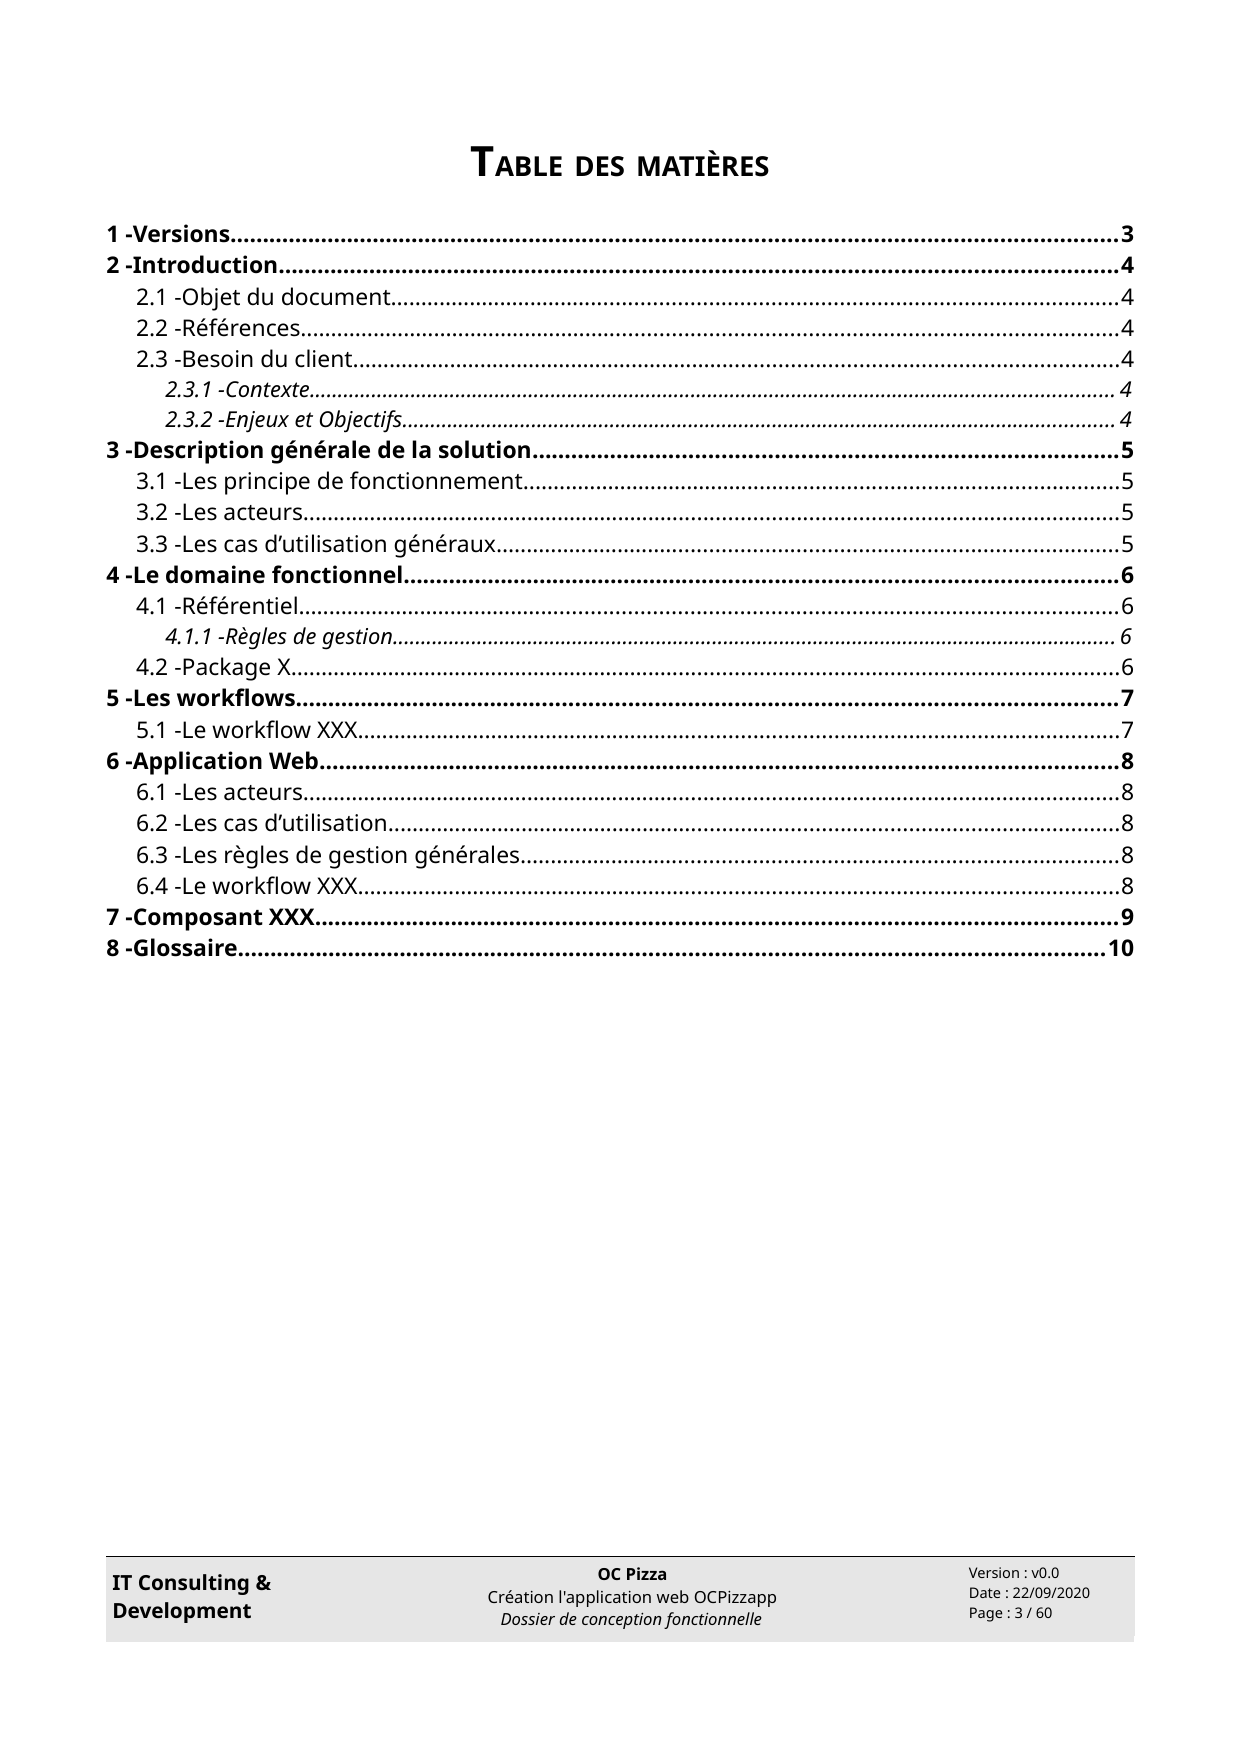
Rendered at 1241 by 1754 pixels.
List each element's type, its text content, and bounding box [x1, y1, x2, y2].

text 1 -Versions 3 [106, 218, 1134, 249]
text 2.2 -Références 4 [136, 312, 1134, 343]
text 2.1 -Objet du document 4 [136, 280, 1134, 312]
text 2.3 -Besoin du client 4 [136, 343, 1134, 374]
text 4.2 -Package X 6 [136, 651, 1134, 682]
text 6.2 -Les cas d’utilisation 8 [136, 807, 1134, 838]
text 2.3.2 -Enjeux et Objectifs 4 [165, 404, 1134, 434]
text 3.3 -Les cas d’utilisation généraux 5 [136, 527, 1134, 559]
text 6.3 -Les règles de gestion générales 8 [136, 838, 1134, 870]
text 3.2 -Les acteurs 5 [136, 496, 1134, 527]
text 2 -Introduction 4 [106, 249, 1134, 280]
text 6 -Application Web 8 [106, 745, 1134, 776]
text 5 -Les workflows 7 [106, 682, 1134, 713]
text 6.4 -Le workflow XXX 8 [136, 870, 1134, 901]
text 4.1 -Référentiel 6 [136, 590, 1134, 621]
text 3.1 -Les principe de fonctionnement 5 [136, 465, 1134, 496]
text 5.1 -Le workflow XXX 7 [136, 713, 1134, 745]
text 2.3.1 -Contexte 4 [165, 374, 1134, 404]
text 8 -Glossaire 10 [106, 932, 1134, 963]
subtitle Table des matières [106, 132, 1134, 188]
text 6.1 -Les acteurs 8 [136, 776, 1134, 807]
text 3 -Description générale de la solution 5 [106, 434, 1134, 465]
text 4.1.1 -Règles de gestion 6 [165, 621, 1134, 651]
text 7 -Composant XXX 9 [106, 901, 1134, 932]
text 4 -Le domaine fonctionnel 6 [106, 559, 1134, 590]
